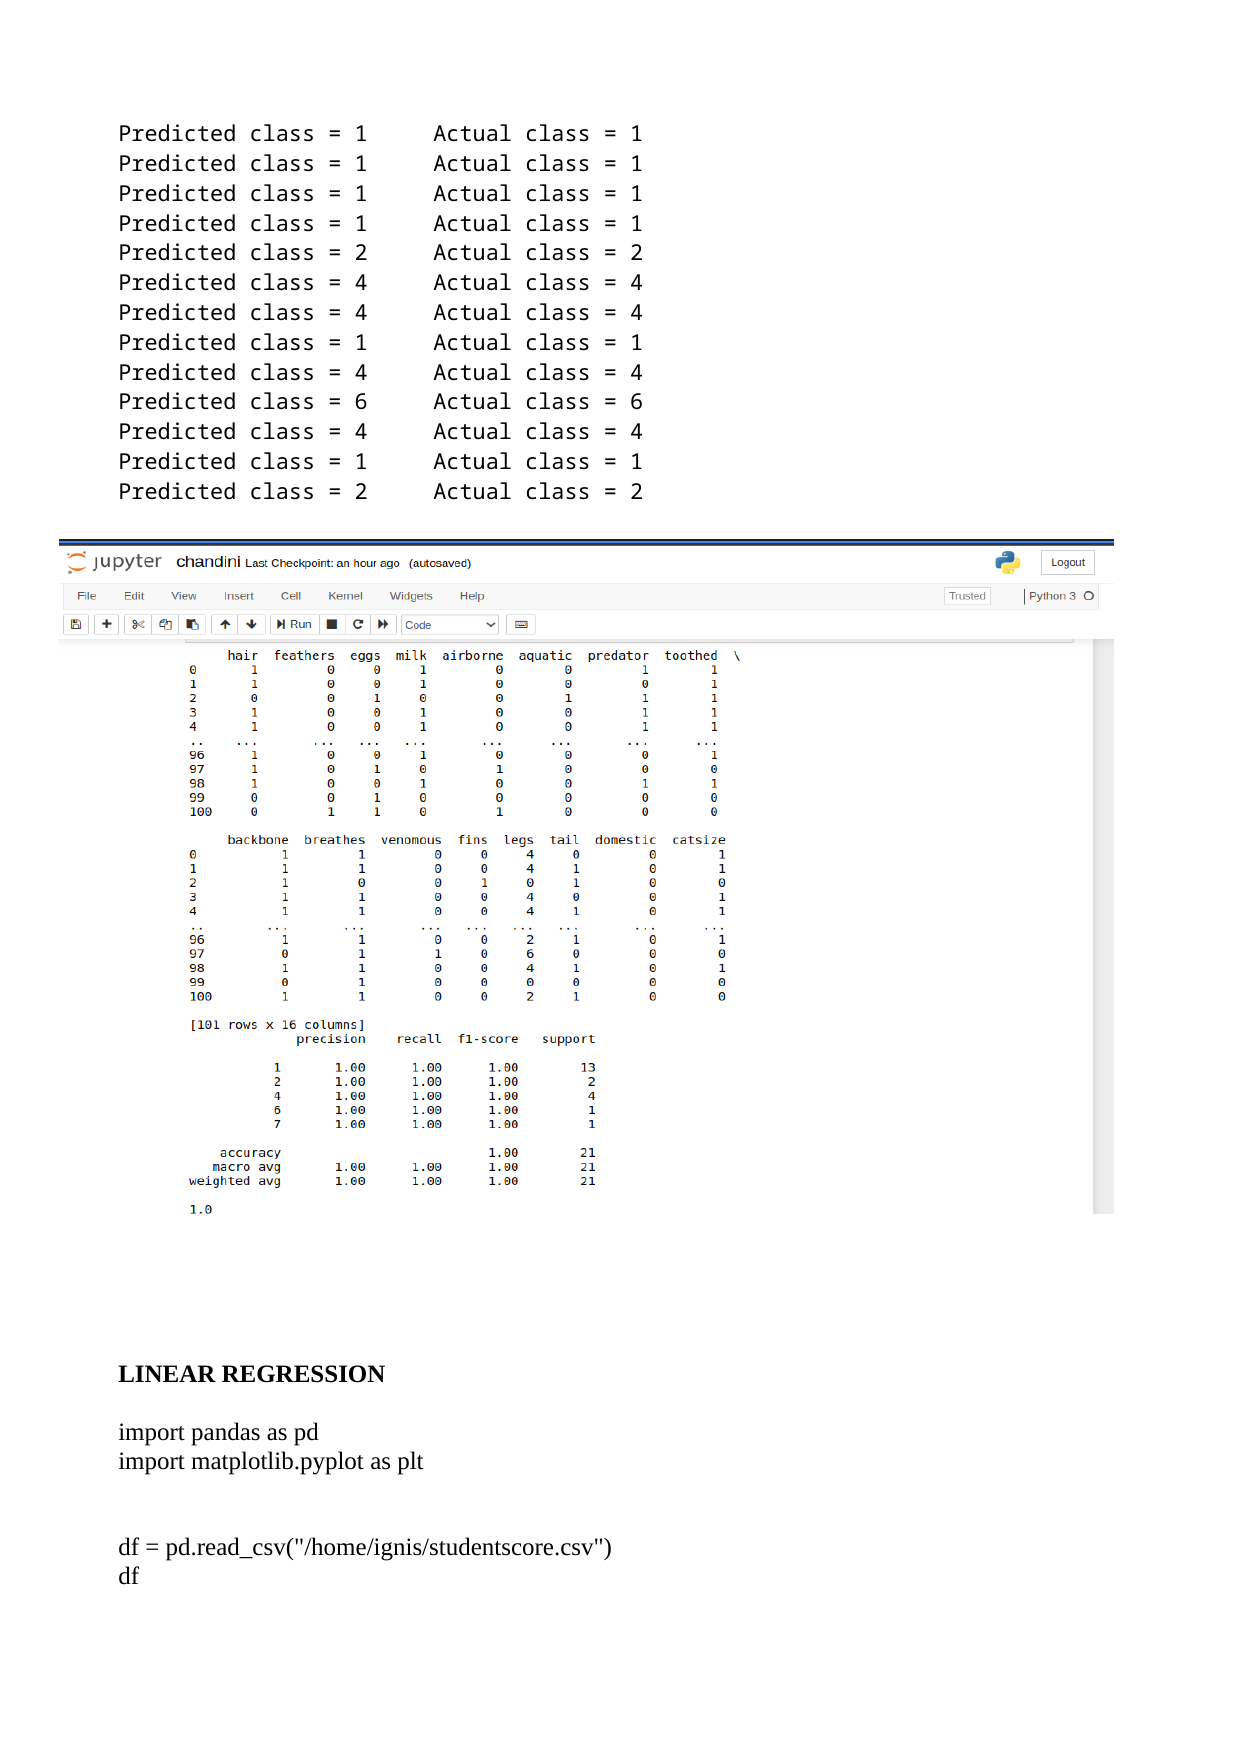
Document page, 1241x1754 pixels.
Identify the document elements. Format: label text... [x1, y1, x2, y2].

text Predicted class = 4 Actual class = 4 [118, 416, 1122, 446]
text Predicted class = 2 Actual class = 2 [118, 237, 1122, 267]
text Predicted class = 1 Actual class = 1 [118, 446, 1122, 476]
text Predicted class = 4 Actual class = 4 [118, 297, 1122, 327]
text LINEAR REGRESSION [118, 1359, 1122, 1388]
text Predicted class = 1 Actual class = 1 [118, 118, 1122, 148]
text Predicted class = 1 Actual class = 1 [118, 207, 1122, 237]
text Predicted class = 2 Actual class = 2 [118, 476, 1122, 505]
text Predicted class = 4 Actual class = 4 [118, 356, 1122, 386]
text Predicted class = 6 Actual class = 6 [118, 386, 1122, 416]
text Predicted class = 1 Actual class = 1 [118, 178, 1122, 207]
text df [118, 1561, 1122, 1589]
text import pandas as pd [118, 1417, 1122, 1446]
text df = pd.read_csv("/home/ignis/studentscore.csv") [118, 1532, 1122, 1561]
picture [59, 539, 1114, 1214]
text Predicted class = 1 Actual class = 1 [118, 148, 1122, 178]
text Predicted class = 4 Actual class = 4 [118, 267, 1122, 297]
text Predicted class = 1 Actual class = 1 [118, 327, 1122, 356]
text import matplotlib.pyplot as plt [118, 1446, 1122, 1474]
